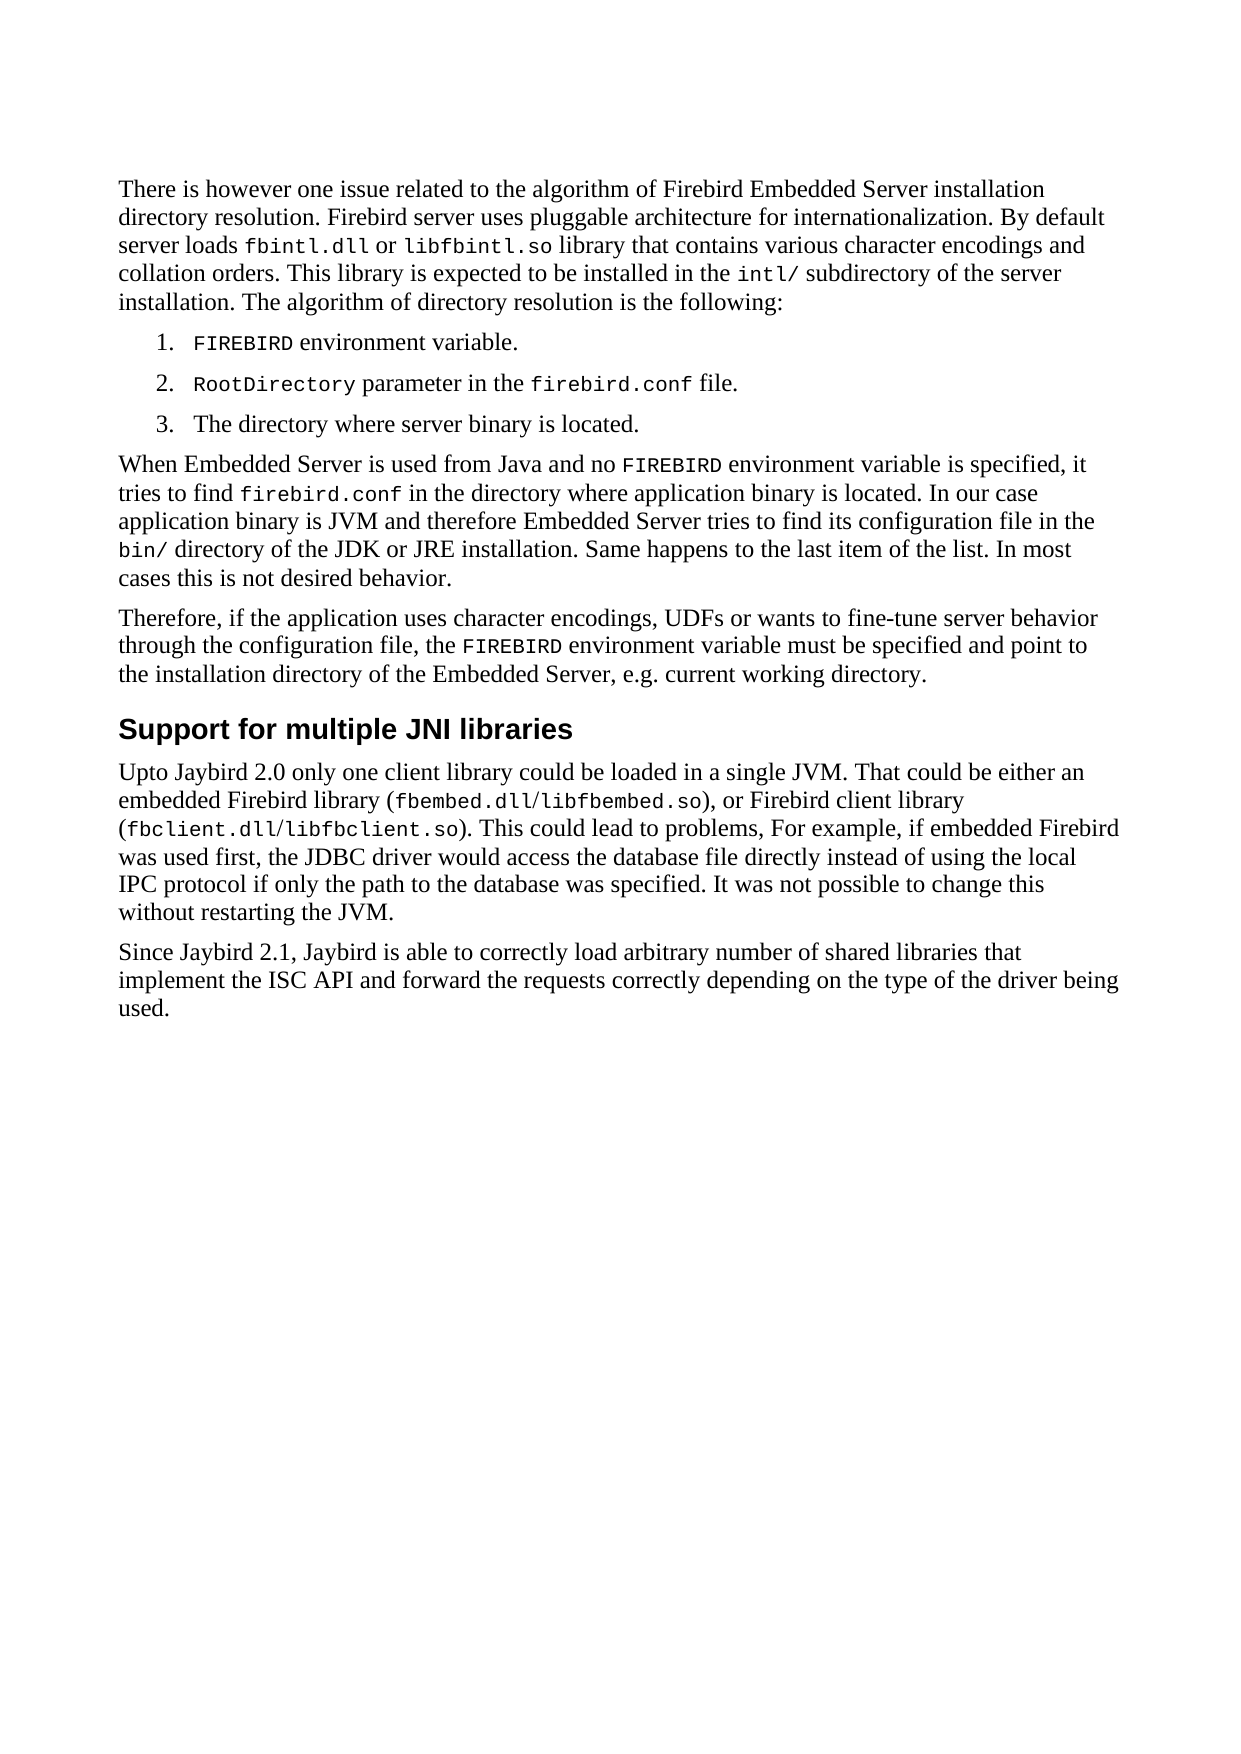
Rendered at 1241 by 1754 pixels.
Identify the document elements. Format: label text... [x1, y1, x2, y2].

list RootDirectory parameter in the firebird.conf file. [156, 369, 1122, 398]
text When Embedded Server is used from Java and no FIREBIRD environment variable is specified, it tries to find firebird.conf in the directory where application binary is located. In our case application binary is JVM and therefore Embedded Server tries to find its configuration file in the bin/ directory of the JDK or JRE installation. Same happens to the last item of the list. In most cases this is not desired behavior. [118, 450, 1122, 591]
text There is however one issue related to the algorithm of Firebird Embedded Server installation directory resolution. Firebird server uses pluggable architecture for internationalization. By default server loads fbintl.dll or libfbintl.so library that contains various character encodings and collation orders. This library is expected to be installed in the intl/ subdirectory of the server installation. The algorithm of directory resolution is the following: [118, 175, 1122, 316]
text Since Jaybird 2.1, Jaybird is able to correctly load arbitrary number of shared libraries that implement the ISC API and forward the requests correctly depending on the type of the driver being used. [118, 938, 1122, 1022]
list The directory where server binary is located. [156, 410, 1122, 438]
text Therefore, if the application uses character encodings, UDFs or wants to fine-tune server behavior through the configuration file, the FIREBIRD environment variable must be specified and point to the installation directory of the Embedded Server, e.g. current working directory. [118, 604, 1122, 688]
subtitle Support for multiple JNI libraries [118, 713, 1122, 746]
text Upto Jaybird 2.0 only one client library could be loaded in a single JVM. That could be either an embedded Firebird library (fbembed.dll/libfbembed.so), or Firebird client library (fbclient.dll/libfbclient.so). This could lead to problems, For example, if embedded Firebird was used first, the JDBC driver would access the database file directly instead of using the local IPC protocol if only the path to the database was specified. It was not possible to change this without restarting the JVM. [118, 758, 1122, 926]
list FIREBIRD environment variable. [156, 328, 1122, 357]
